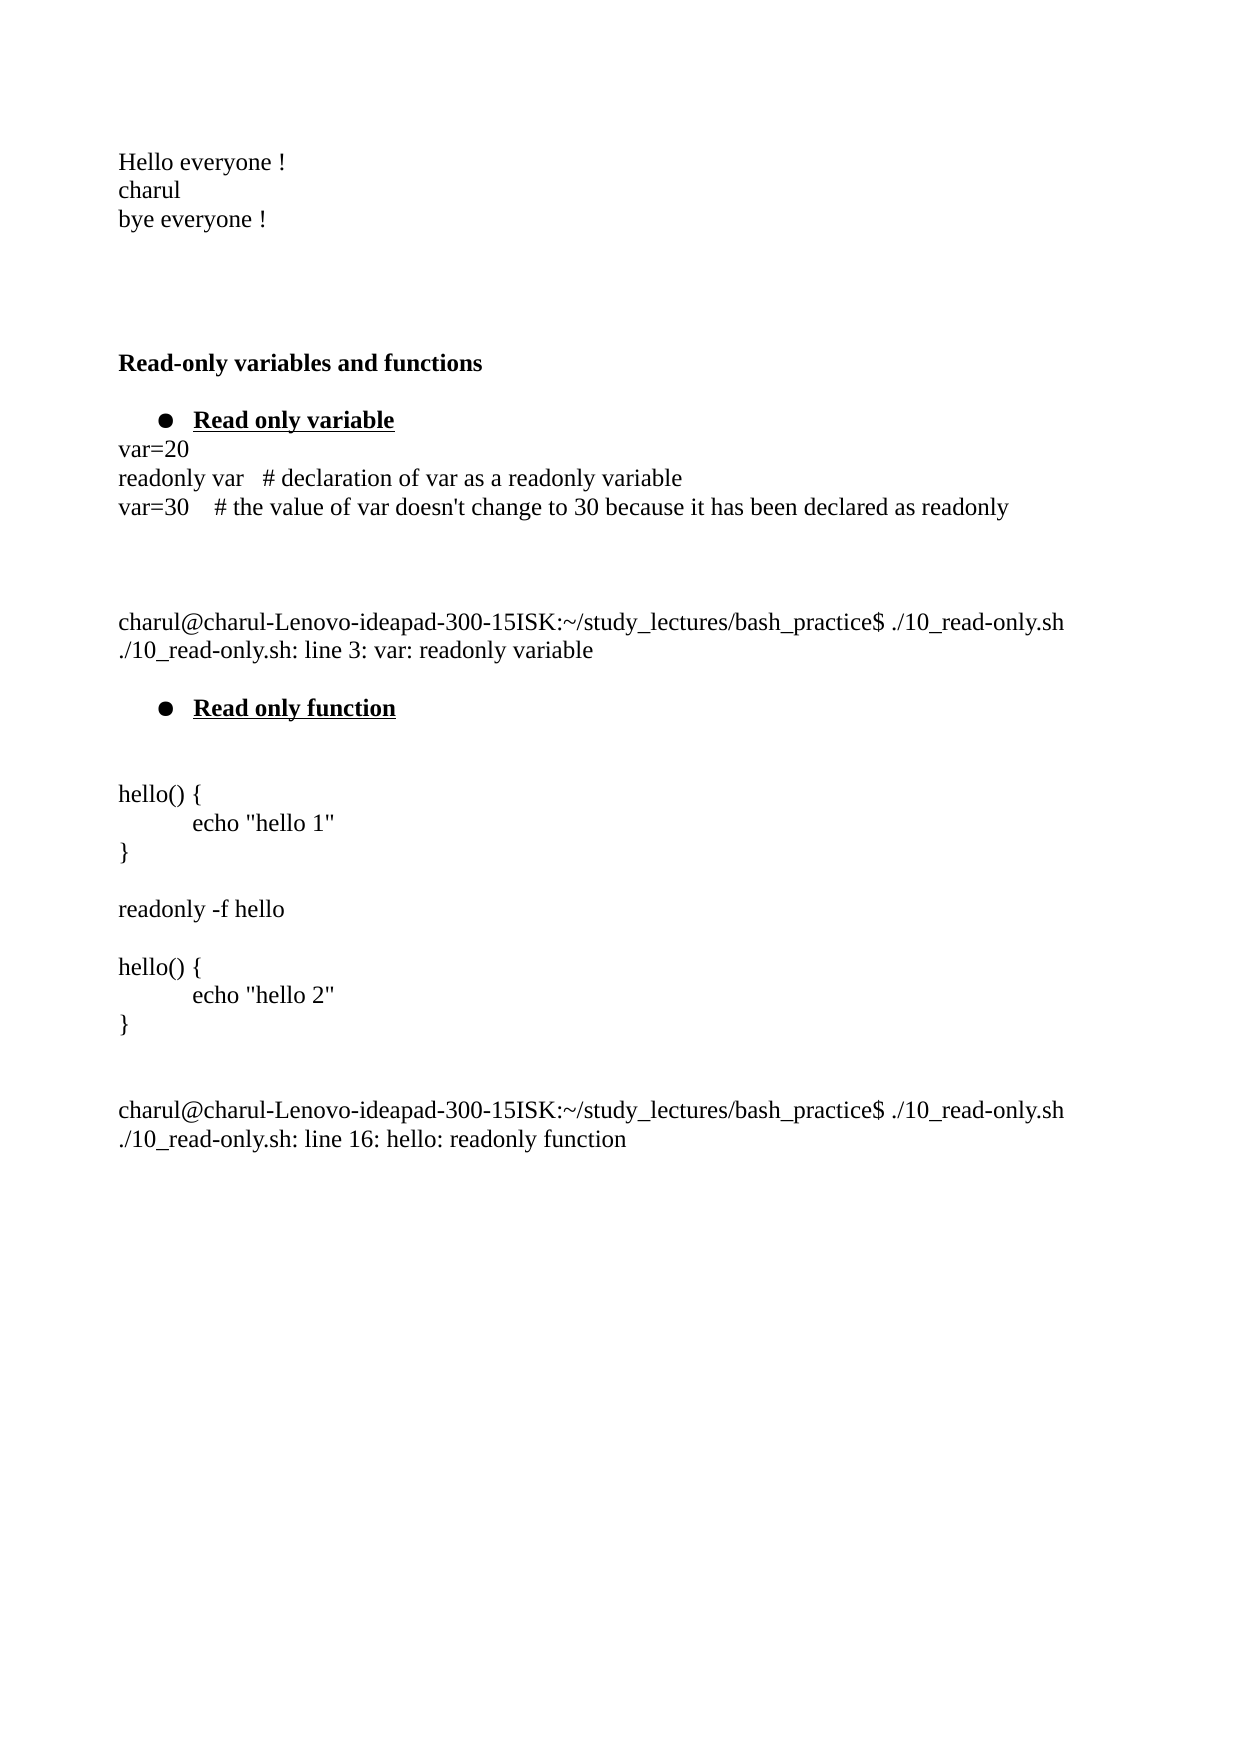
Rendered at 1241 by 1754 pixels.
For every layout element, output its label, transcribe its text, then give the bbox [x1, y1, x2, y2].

text readonly var # declaration of var as a readonly variable [118, 463, 1122, 492]
text } [118, 837, 1122, 866]
text echo "hello 2" [118, 981, 1122, 1009]
text Read-only variables and functions [118, 348, 1122, 377]
text hello() { [118, 952, 1122, 981]
list Read only function [156, 693, 1122, 722]
text ./10_read-only.sh: line 16: hello: readonly function [118, 1124, 1122, 1153]
text echo "hello 1" [118, 808, 1122, 837]
text } [118, 1009, 1122, 1038]
text var=20 [118, 434, 1122, 463]
list Read only variable [156, 406, 1122, 434]
text bye everyone ! [118, 204, 1122, 233]
text var=30 # the value of var doesn't change to 30 because it has been declared as readonly [118, 492, 1122, 521]
text readonly -f hello [118, 894, 1122, 923]
text charul@charul-Lenovo-ideapad-300-15ISK:~/study_lectures/bash_practice$ ./10_read-only.sh [118, 607, 1122, 636]
text charul@charul-Lenovo-ideapad-300-15ISK:~/study_lectures/bash_practice$ ./10_read-only.sh [118, 1096, 1122, 1124]
text hello() { [118, 779, 1122, 808]
text ./10_read-only.sh: line 3: var: readonly variable [118, 636, 1122, 664]
text charul [118, 176, 1122, 204]
text Hello everyone ! [118, 147, 1122, 176]
